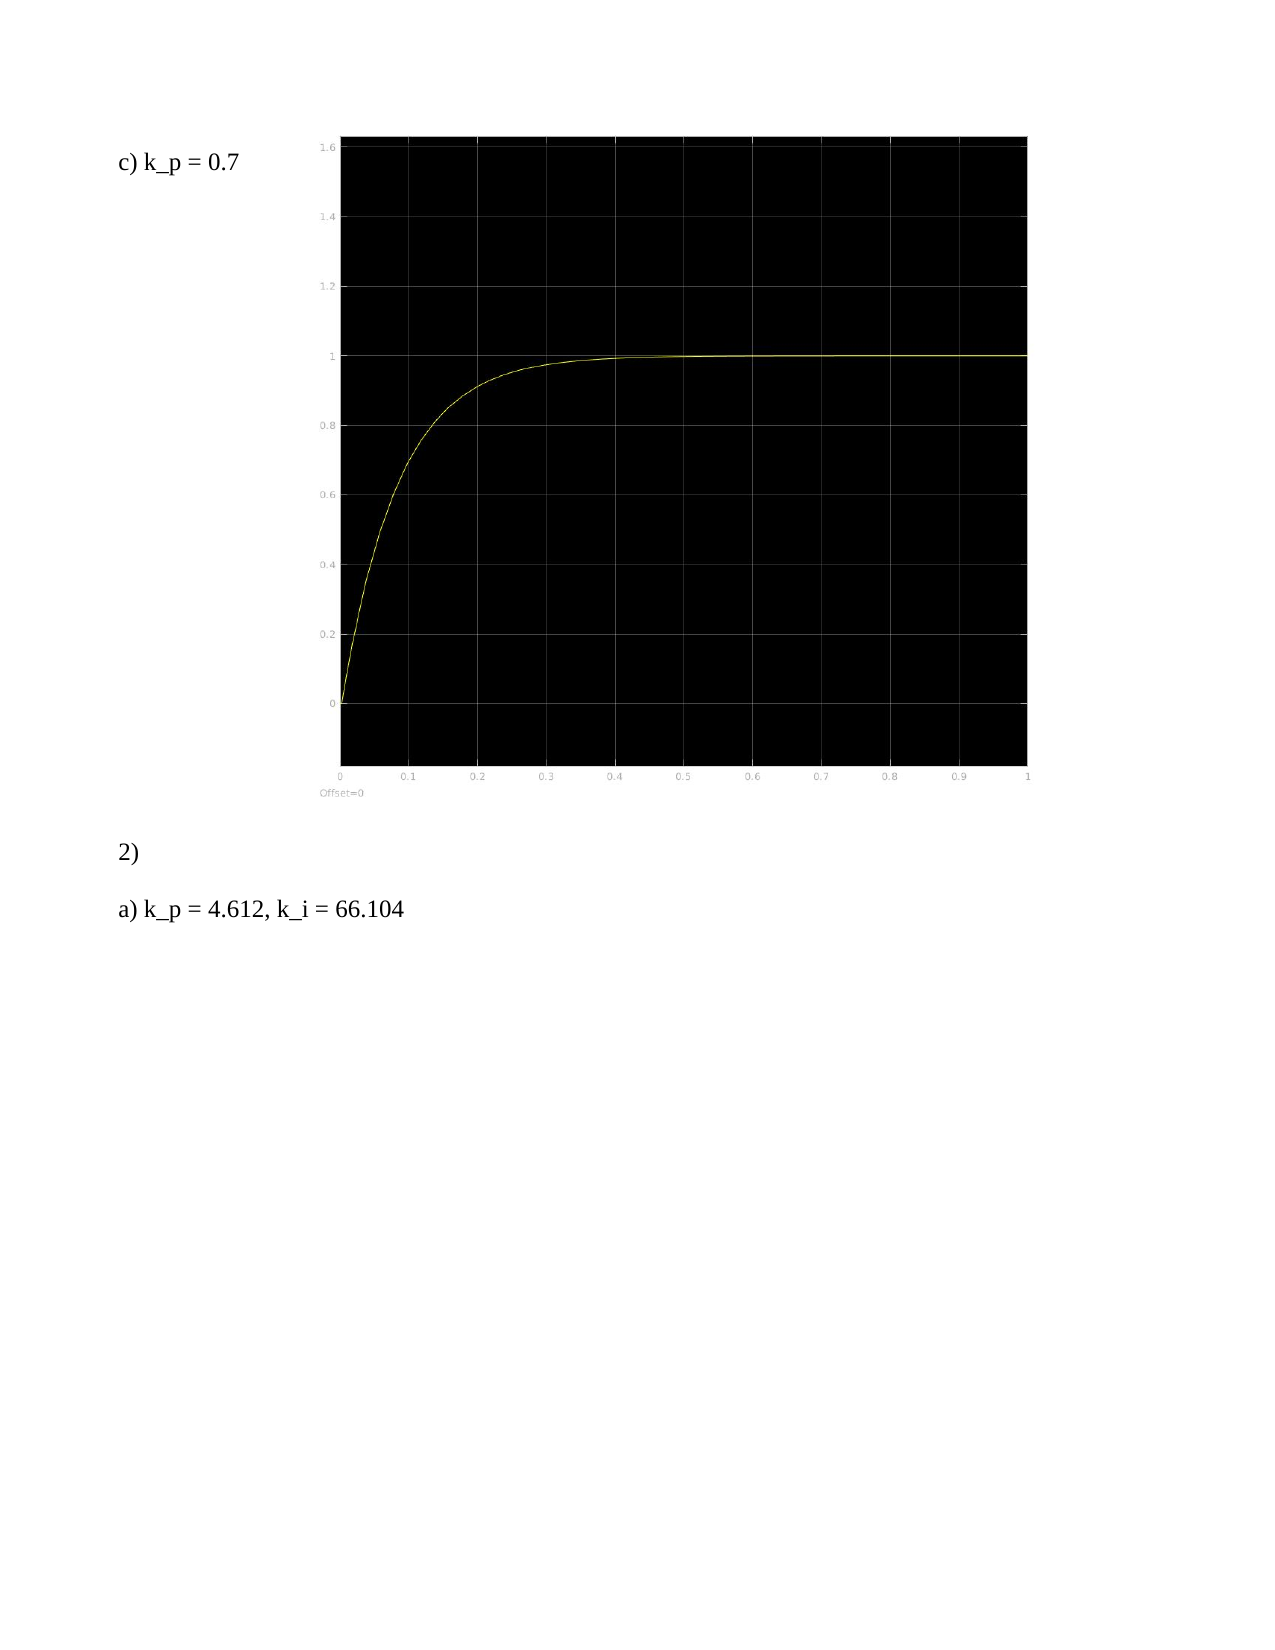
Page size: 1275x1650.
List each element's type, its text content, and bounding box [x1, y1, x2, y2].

text [1041, 147, 1157, 176]
picture [318, 129, 1041, 802]
text a) k_p = 4.612, k_i = 66.104 [118, 894, 1157, 923]
text c) k_p = 0.7 [118, 147, 318, 176]
text 2) [118, 837, 1157, 866]
